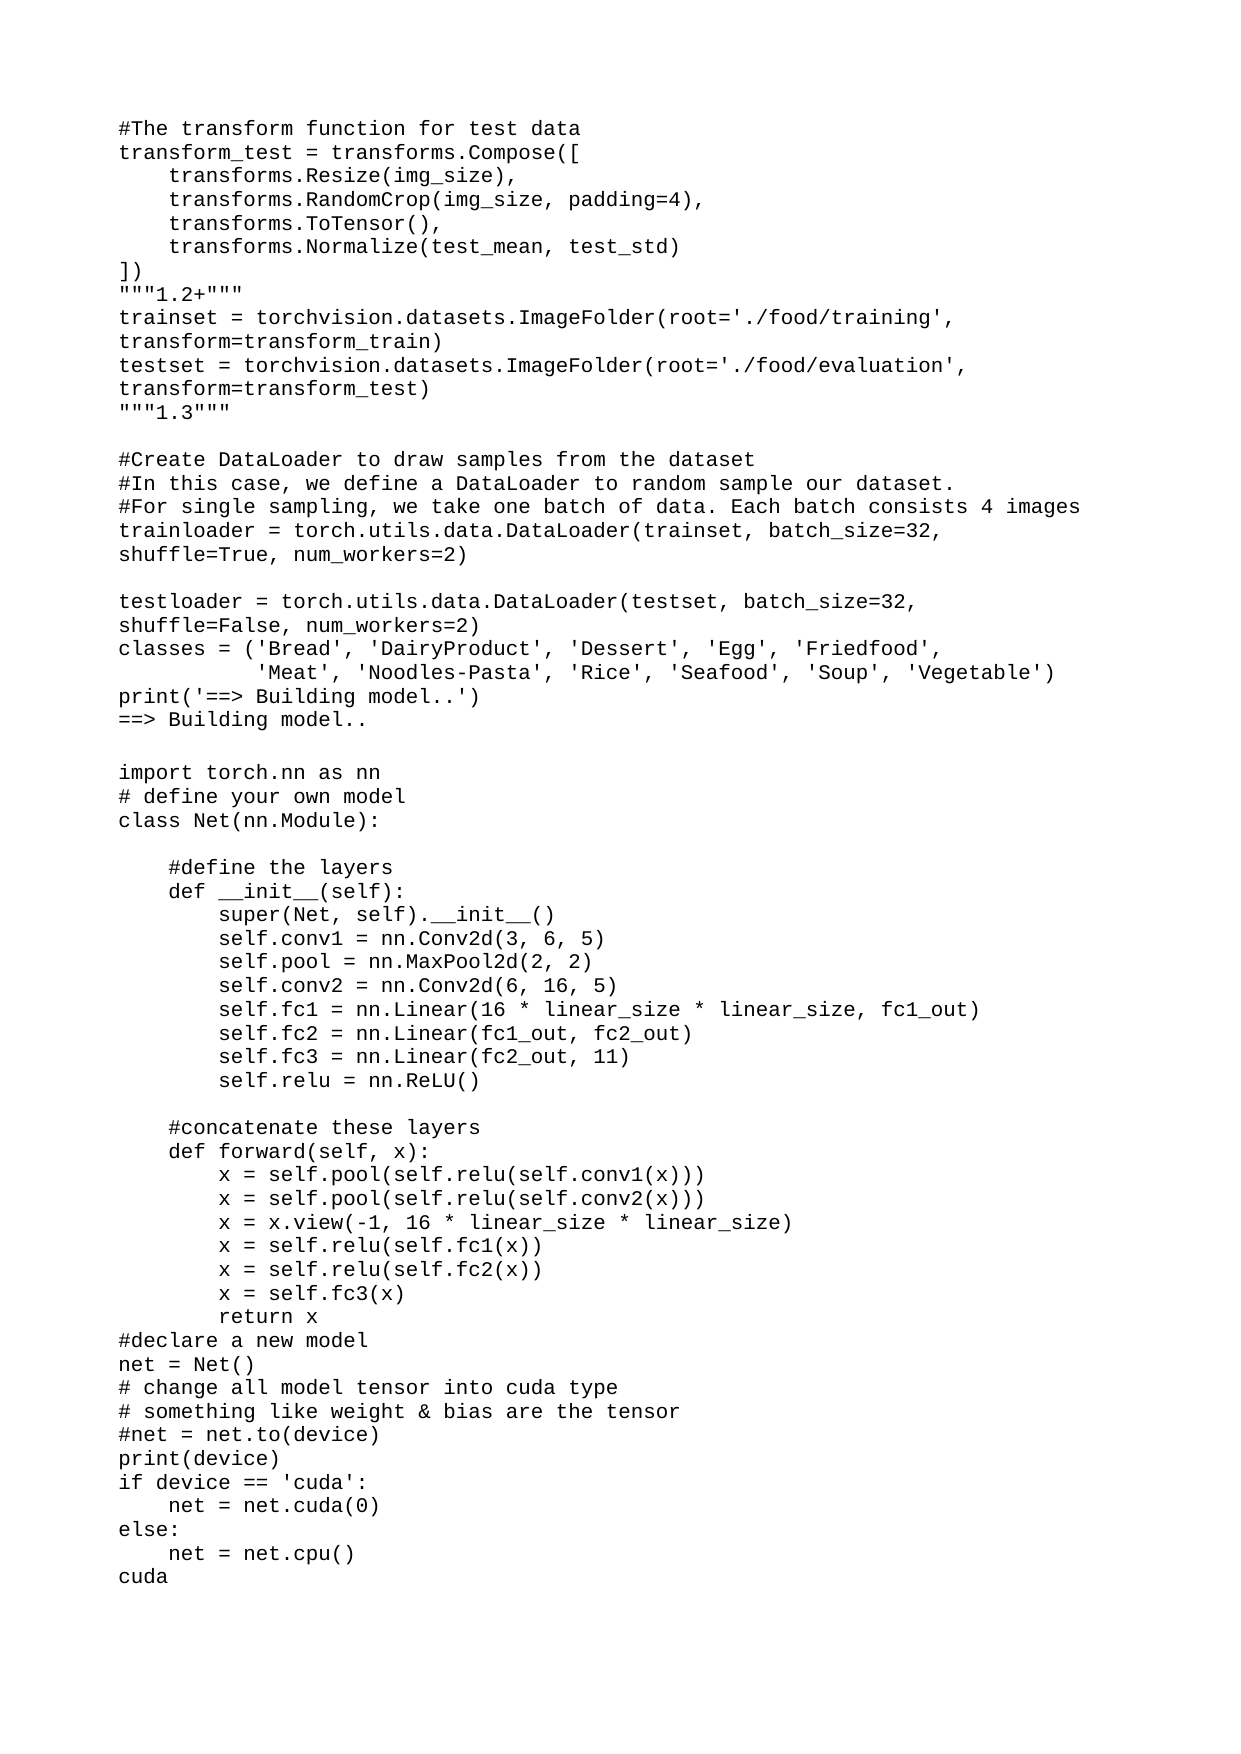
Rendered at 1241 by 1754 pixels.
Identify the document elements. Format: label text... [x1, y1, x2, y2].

text trainset = torchvision.datasets.ImageFolder(root='./food/training', transform=transform_train) [118, 307, 1122, 354]
text transforms.Normalize(test_mean, test_std) [118, 236, 1122, 260]
text x = x.view(-1, 16 * linear_size * linear_size) [118, 1212, 1122, 1235]
text else: [118, 1519, 1122, 1543]
text print(device) [118, 1448, 1122, 1472]
text 'Meat', 'Noodles-Pasta', 'Rice', 'Seafood', 'Soup', 'Vegetable') [118, 662, 1122, 686]
text x = self.pool(self.relu(self.conv2(x))) [118, 1188, 1122, 1212]
text shuffle=True, num_workers=2) [118, 544, 1122, 567]
text self.relu = nn.ReLU() [118, 1070, 1122, 1093]
text self.fc1 = nn.Linear(16 * linear_size * linear_size, fc1_out) [118, 999, 1122, 1022]
text net = Net() [118, 1353, 1122, 1377]
text self.pool = nn.MaxPool2d(2, 2) [118, 952, 1122, 975]
text class Net(nn.Module): [118, 810, 1122, 833]
text #declare a new model [118, 1330, 1122, 1353]
text testloader = torch.utils.data.DataLoader(testset, batch_size=32, [118, 591, 1122, 615]
text def __init__(self): [118, 881, 1122, 904]
text self.conv1 = nn.Conv2d(3, 6, 5) [118, 928, 1122, 952]
text cuda [118, 1566, 1122, 1590]
text #net = net.to(device) [118, 1424, 1122, 1448]
text #For single sampling, we take one batch of data. Each batch consists 4 images [118, 496, 1122, 520]
text ]) [118, 260, 1122, 284]
text ​ [118, 426, 1122, 449]
text ==> Building model.. [118, 709, 1122, 733]
text super(Net, self).__init__() [118, 904, 1122, 928]
text transforms.ToTensor(), [118, 213, 1122, 236]
text # define your own model [118, 786, 1122, 810]
text # change all model tensor into cuda type [118, 1377, 1122, 1401]
text """1.2+""" [118, 284, 1122, 307]
text net = net.cpu() [118, 1543, 1122, 1566]
text #The transform function for test data [118, 118, 1122, 142]
text if device == 'cuda': [118, 1472, 1122, 1495]
text transforms.RandomCrop(img_size, padding=4), [118, 189, 1122, 213]
text transform_test = transforms.Compose([ [118, 142, 1122, 165]
text """1.3""" [118, 402, 1122, 426]
text classes = ('Bread', 'DairyProduct', 'Dessert', 'Egg', 'Friedfood', [118, 638, 1122, 662]
text x = self.pool(self.relu(self.conv1(x))) [118, 1164, 1122, 1188]
text #concatenate these layers [118, 1117, 1122, 1141]
text x = self.relu(self.fc1(x)) [118, 1235, 1122, 1259]
text #Create DataLoader to draw samples from the dataset [118, 449, 1122, 473]
text testset = torchvision.datasets.ImageFolder(root='./food/evaluation', transform=transform_test) [118, 354, 1122, 402]
text ​ [118, 833, 1122, 857]
text self.fc3 = nn.Linear(fc2_out, 11) [118, 1046, 1122, 1070]
text net = net.cuda(0) [118, 1495, 1122, 1519]
text import torch.nn as nn [118, 762, 1122, 786]
text #In this case, we define a DataLoader to random sample our dataset. [118, 473, 1122, 496]
text ​ [118, 567, 1122, 591]
text # something like weight & bias are the tensor [118, 1401, 1122, 1424]
text return x [118, 1306, 1122, 1330]
text #define the layers [118, 857, 1122, 881]
text transforms.Resize(img_size), [118, 165, 1122, 189]
text def forward(self, x): [118, 1141, 1122, 1164]
text x = self.fc3(x) [118, 1283, 1122, 1306]
text shuffle=False, num_workers=2) [118, 615, 1122, 638]
text x = self.relu(self.fc2(x)) [118, 1259, 1122, 1283]
text self.fc2 = nn.Linear(fc1_out, fc2_out) [118, 1022, 1122, 1046]
text trainloader = torch.utils.data.DataLoader(trainset, batch_size=32, [118, 520, 1122, 544]
text self.conv2 = nn.Conv2d(6, 16, 5) [118, 975, 1122, 999]
text print('==> Building model..') [118, 686, 1122, 709]
